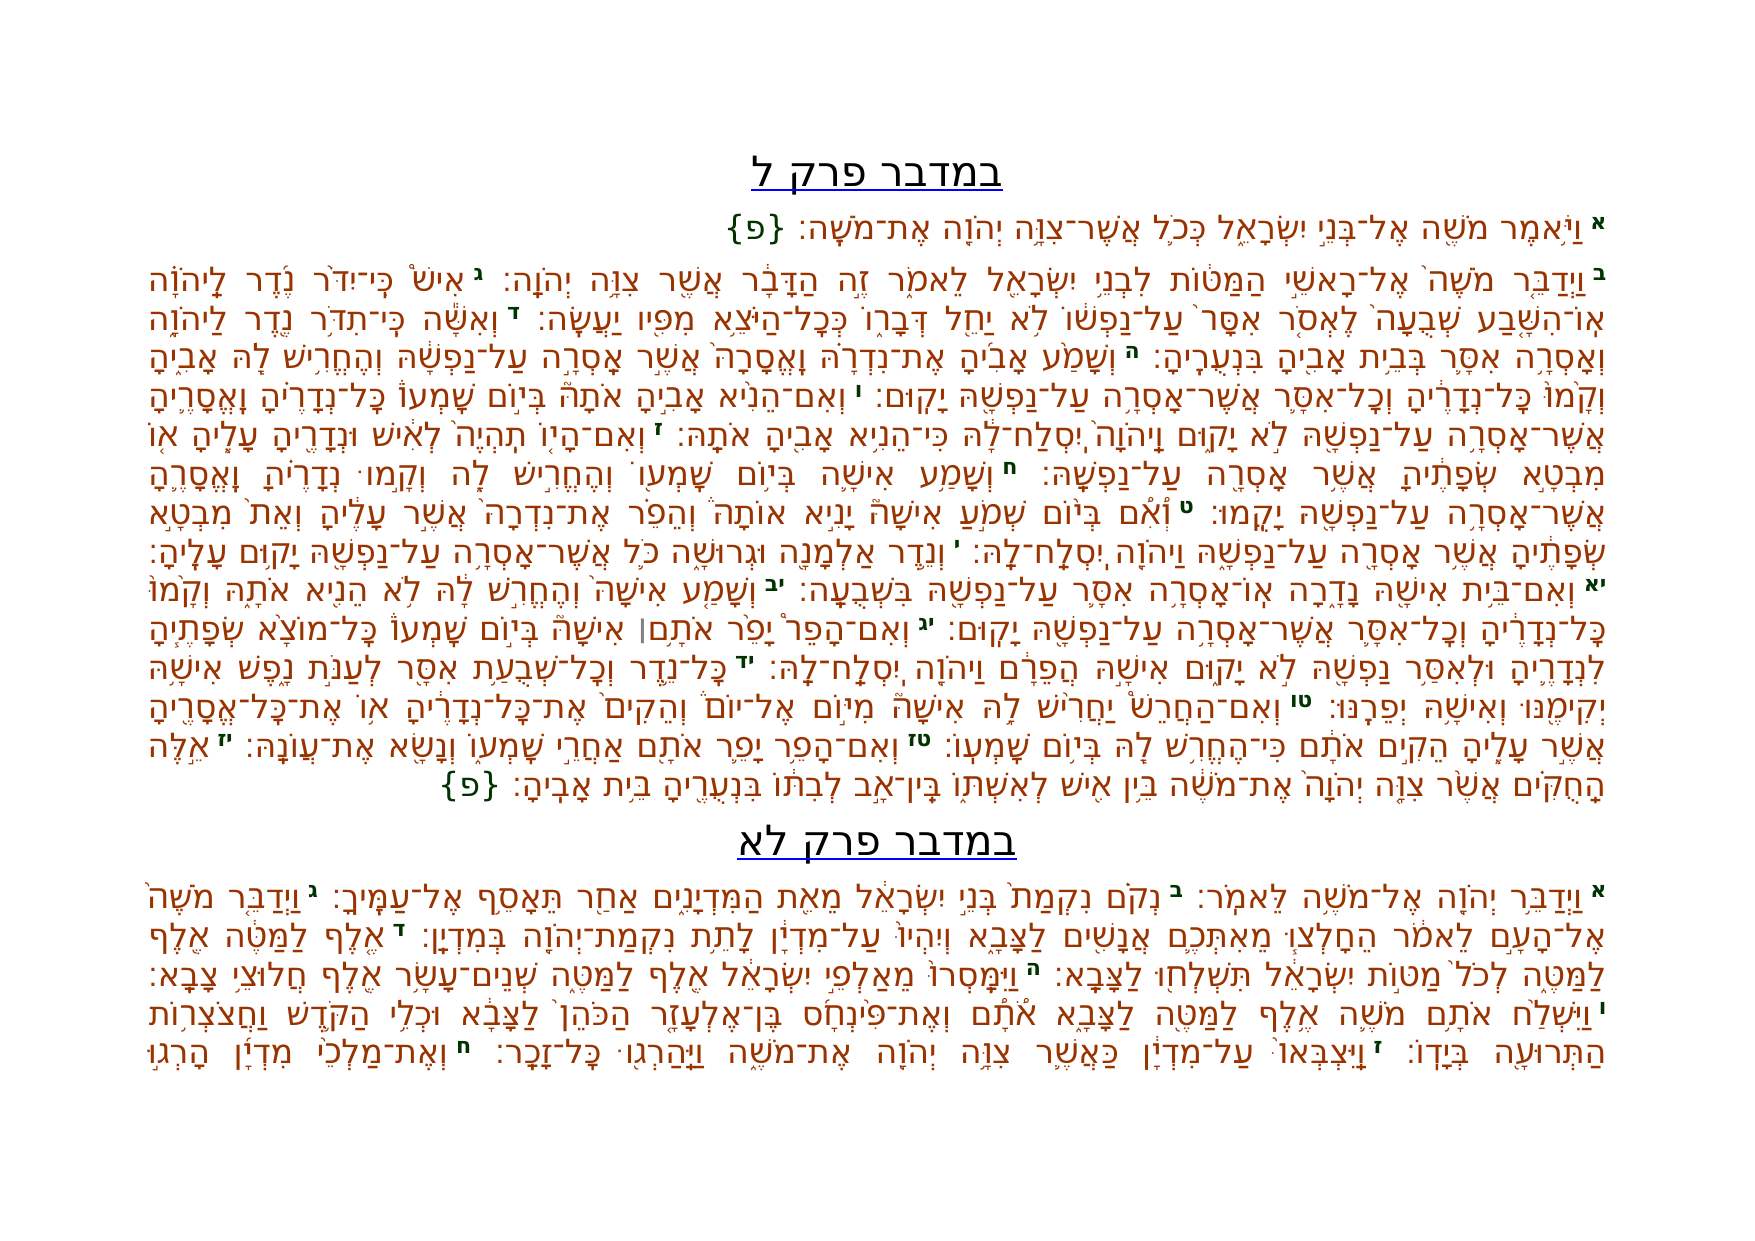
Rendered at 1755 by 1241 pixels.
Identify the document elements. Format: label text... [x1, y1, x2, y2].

text א וַיְדַבֵּ֥ר יְהֹוָ֖ה אֶל־מֹשֶׁ֥ה לֵּאמֹֽר׃ ב נְקֹ֗ם נִקְמַת֙ בְּנֵ֣י יִשְׂרָאֵ֔ל מֵאֵ֖ת הַמִּדְיָנִ֑ים אַחַ֖ר תֵּאָסֵ֥ף אֶל־עַמֶּֽיךָ׃ ג וַיְדַבֵּ֤ר מֹשֶׁה֙ אֶל־הָעָ֣ם לֵאמֹ֔ר הֵחָלְצ֧וּ מֵאִתְּכֶ֛ם אֲנָשִׁ֖ים לַצָּבָ֑א וְיִהְיוּ֙ עַל־מִדְיָ֔ן לָתֵ֥ת נִקְמַת־יְהֹוָ֖ה בְּמִדְיָֽן׃ ד אֶ֚לֶף לַמַּטֶּ֔ה אֶ֖לֶף לַמַּטֶּ֑ה לְכֹל֙ מַטּ֣וֹת יִשְׂרָאֵ֔ל תִּשְׁלְח֖וּ לַצָּבָֽא׃ ה וַיִּמָּֽסְרוּ֙ מֵאַלְפֵ֣י יִשְׂרָאֵ֔ל אֶ֖לֶף לַמַּטֶּ֑ה שְׁנֵים־עָשָׂ֥ר אֶ֖לֶף חֲלוּצֵ֥י צָבָֽא׃ ו וַיִּשְׁלַ֨ח אֹתָ֥ם מֹשֶׁ֛ה אֶ֥לֶף לַמַּטֶּ֖ה לַצָּבָ֑א אֹ֠תָ֠ם וְאֶת־פִּ֨ינְחָ֜ס בֶּן־אֶלְעָזָ֤ר הַכֹּהֵן֙ לַצָּבָ֔א וּכְלֵ֥י הַקֹּ֛דֶשׁ וַחֲצֹצְר֥וֹת הַתְּרוּעָ֖ה בְּיָדֽוֹ׃ ז וַֽיִּצְבְּאוּ֙ עַל־מִדְיָ֔ן כַּאֲשֶׁ֛ר צִוָּ֥ה יְהֹוָ֖ה אֶת־מֹשֶׁ֑ה וַיַּֽהַרְג֖וּ כׇּל־זָכָֽר׃ ח וְאֶת־מַלְכֵ֨י מִדְיָ֜ן הָרְג֣וּ [148, 878, 1606, 1072]
text ב וַיְדַבֵּ֤ר מֹשֶׁה֙ אֶל־רָאשֵׁ֣י הַמַּטּ֔וֹת לִבְנֵ֥י יִשְׂרָאֵ֖ל לֵאמֹ֑ר זֶ֣ה הַדָּבָ֔ר אֲשֶׁ֖ר צִוָּ֥ה יְהֹוָֽה׃ ג אִישׁ֩ כִּֽי־יִדֹּ֨ר נֶ֜דֶר לַֽיהֹוָ֗ה אֽוֹ־הִשָּׁ֤בַע שְׁבֻעָה֙ לֶאְסֹ֤ר אִסָּר֙ עַל־נַפְשׁ֔וֹ לֹ֥א יַחֵ֖ל דְּבָר֑וֹ כְּכׇל־הַיֹּצֵ֥א מִפִּ֖יו יַעֲשֶֽׂה׃ ד וְאִשָּׁ֕ה כִּֽי־תִדֹּ֥ר נֶ֖דֶר לַיהֹוָ֑ה וְאָסְרָ֥ה אִסָּ֛ר בְּבֵ֥ית אָבִ֖יהָ בִּנְעֻרֶֽיהָ׃ ה וְשָׁמַ֨ע אָבִ֜יהָ אֶת־נִדְרָ֗הּ וֶֽאֱסָרָהּ֙ אֲשֶׁ֣ר אָֽסְרָ֣ה עַל־נַפְשָׁ֔הּ וְהֶחֱרִ֥ישׁ לָ֖הּ אָבִ֑יהָ וְקָ֙מוּ֙ כׇּל־נְדָרֶ֔יהָ וְכׇל־אִסָּ֛ר אֲשֶׁר־אָסְרָ֥ה עַל־נַפְשָׁ֖הּ יָקֽוּם׃ ו וְאִם־הֵנִ֨יא אָבִ֣יהָ אֹתָהּ֮ בְּי֣וֹם שׇׁמְעוֹ֒ כׇּל־נְדָרֶ֗יהָ וֶֽאֱסָרֶ֛יהָ אֲשֶׁר־אָסְרָ֥ה עַל־נַפְשָׁ֖הּ לֹ֣א יָק֑וּם וַֽיהֹוָה֙ יִֽסְלַח־לָ֔הּ כִּי־הֵנִ֥יא אָבִ֖יהָ אֹתָֽהּ׃ ז וְאִם־הָי֤וֹ תִֽהְיֶה֙ לְאִ֔ישׁ וּנְדָרֶ֖יהָ עָלֶ֑יהָ א֚וֹ מִבְטָ֣א שְׂפָתֶ֔יהָ אֲשֶׁ֥ר אָסְרָ֖ה עַל־נַפְשָֽׁהּ׃ ח וְשָׁמַ֥ע אִישָׁ֛הּ בְּי֥וֹם שׇׁמְע֖וֹ וְהֶחֱרִ֣ישׁ לָ֑הּ וְקָ֣מוּ נְדָרֶ֗יהָ וֶֽאֱסָרֶ֛הָ אֲשֶׁר־אָסְרָ֥ה עַל־נַפְשָׁ֖הּ יָקֻֽמוּ׃ ט וְ֠אִ֠ם בְּי֨וֹם שְׁמֹ֣עַ אִישָׁהּ֮ יָנִ֣יא אוֹתָהּ֒ וְהֵפֵ֗ר אֶת־נִדְרָהּ֙ אֲשֶׁ֣ר עָלֶ֔יהָ וְאֵת֙ מִבְטָ֣א שְׂפָתֶ֔יהָ אֲשֶׁ֥ר אָסְרָ֖ה עַל־נַפְשָׁ֑הּ וַיהֹוָ֖ה יִֽסְלַֽח־לָֽהּ׃ י וְנֵ֥דֶר אַלְמָנָ֖ה וּגְרוּשָׁ֑ה כֹּ֛ל אֲשֶׁר־אָסְרָ֥ה עַל־נַפְשָׁ֖הּ יָק֥וּם עָלֶֽיהָ׃ יא וְאִם־בֵּ֥ית אִישָׁ֖הּ נָדָ֑רָה אֽוֹ־אָסְרָ֥ה אִסָּ֛ר עַל־נַפְשָׁ֖הּ בִּשְׁבֻעָֽה׃ יב וְשָׁמַ֤ע אִישָׁהּ֙ וְהֶחֱרִ֣שׁ לָ֔הּ לֹ֥א הֵנִ֖יא אֹתָ֑הּ וְקָ֙מוּ֙ כׇּל־נְדָרֶ֔יהָ וְכׇל־אִסָּ֛ר אֲשֶׁר־אָסְרָ֥ה עַל־נַפְשָׁ֖הּ יָקֽוּם׃ יג וְאִם־הָפֵר֩ יָפֵ֨ר אֹתָ֥ם׀ אִישָׁהּ֮ בְּי֣וֹם שׇׁמְעוֹ֒ כׇּל־מוֹצָ֨א שְׂפָתֶ֧יהָ לִנְדָרֶ֛יהָ וּלְאִסַּ֥ר נַפְשָׁ֖הּ לֹ֣א יָק֑וּם אִישָׁ֣הּ הֲפֵרָ֔ם וַיהֹוָ֖ה יִֽסְלַֽח־לָֽהּ׃ יד כׇּל־נֵ֛דֶר וְכׇל־שְׁבֻעַ֥ת אִסָּ֖ר לְעַנֹּ֣ת נָ֑פֶשׁ אִישָׁ֥הּ יְקִימֶ֖נּוּ וְאִישָׁ֥הּ יְפֵרֶֽנּוּ׃ טו וְאִם־הַחֲרֵשׁ֩ יַחֲרִ֨ישׁ לָ֥הּ אִישָׁהּ֮ מִיּ֣וֹם אֶל־יוֹם֒ וְהֵקִים֙ אֶת־כׇּל־נְדָרֶ֔יהָ א֥וֹ אֶת־כׇּל־אֱסָרֶ֖יהָ אֲשֶׁ֣ר עָלֶ֑יהָ הֵקִ֣ים אֹתָ֔ם כִּי־הֶחֱרִ֥שׁ לָ֖הּ בְּי֥וֹם שׇׁמְעֽוֹ׃ טז וְאִם־הָפֵ֥ר יָפֵ֛ר אֹתָ֖ם אַחֲרֵ֣י שׇׁמְע֑וֹ וְנָשָׂ֖א אֶת־עֲוֺנָֽהּ׃ יז אֵ֣לֶּה הַֽחֻקִּ֗ים אֲשֶׁ֨ר צִוָּ֤ה יְהֹוָה֙ אֶת־מֹשֶׁ֔ה בֵּ֥ין אִ֖ישׁ לְאִשְׁתּ֑וֹ בֵּֽין־אָ֣ב לְבִתּ֔וֹ בִּנְעֻרֶ֖יהָ בֵּ֥ית אָבִֽיהָ׃ {פ} [148, 260, 1606, 804]
text א וַיֹּ֥אמֶר מֹשֶׁ֖ה אֶל־בְּנֵ֣י יִשְׂרָאֵ֑ל כְּכֹ֛ל אֲשֶׁר־צִוָּ֥ה יְהֹוָ֖ה אֶת־מֹשֶֽׁה׃ {פ} [148, 209, 1606, 248]
text במדבר פרק ל [148, 148, 1606, 196]
text במדבר פרק לא [148, 817, 1606, 865]
